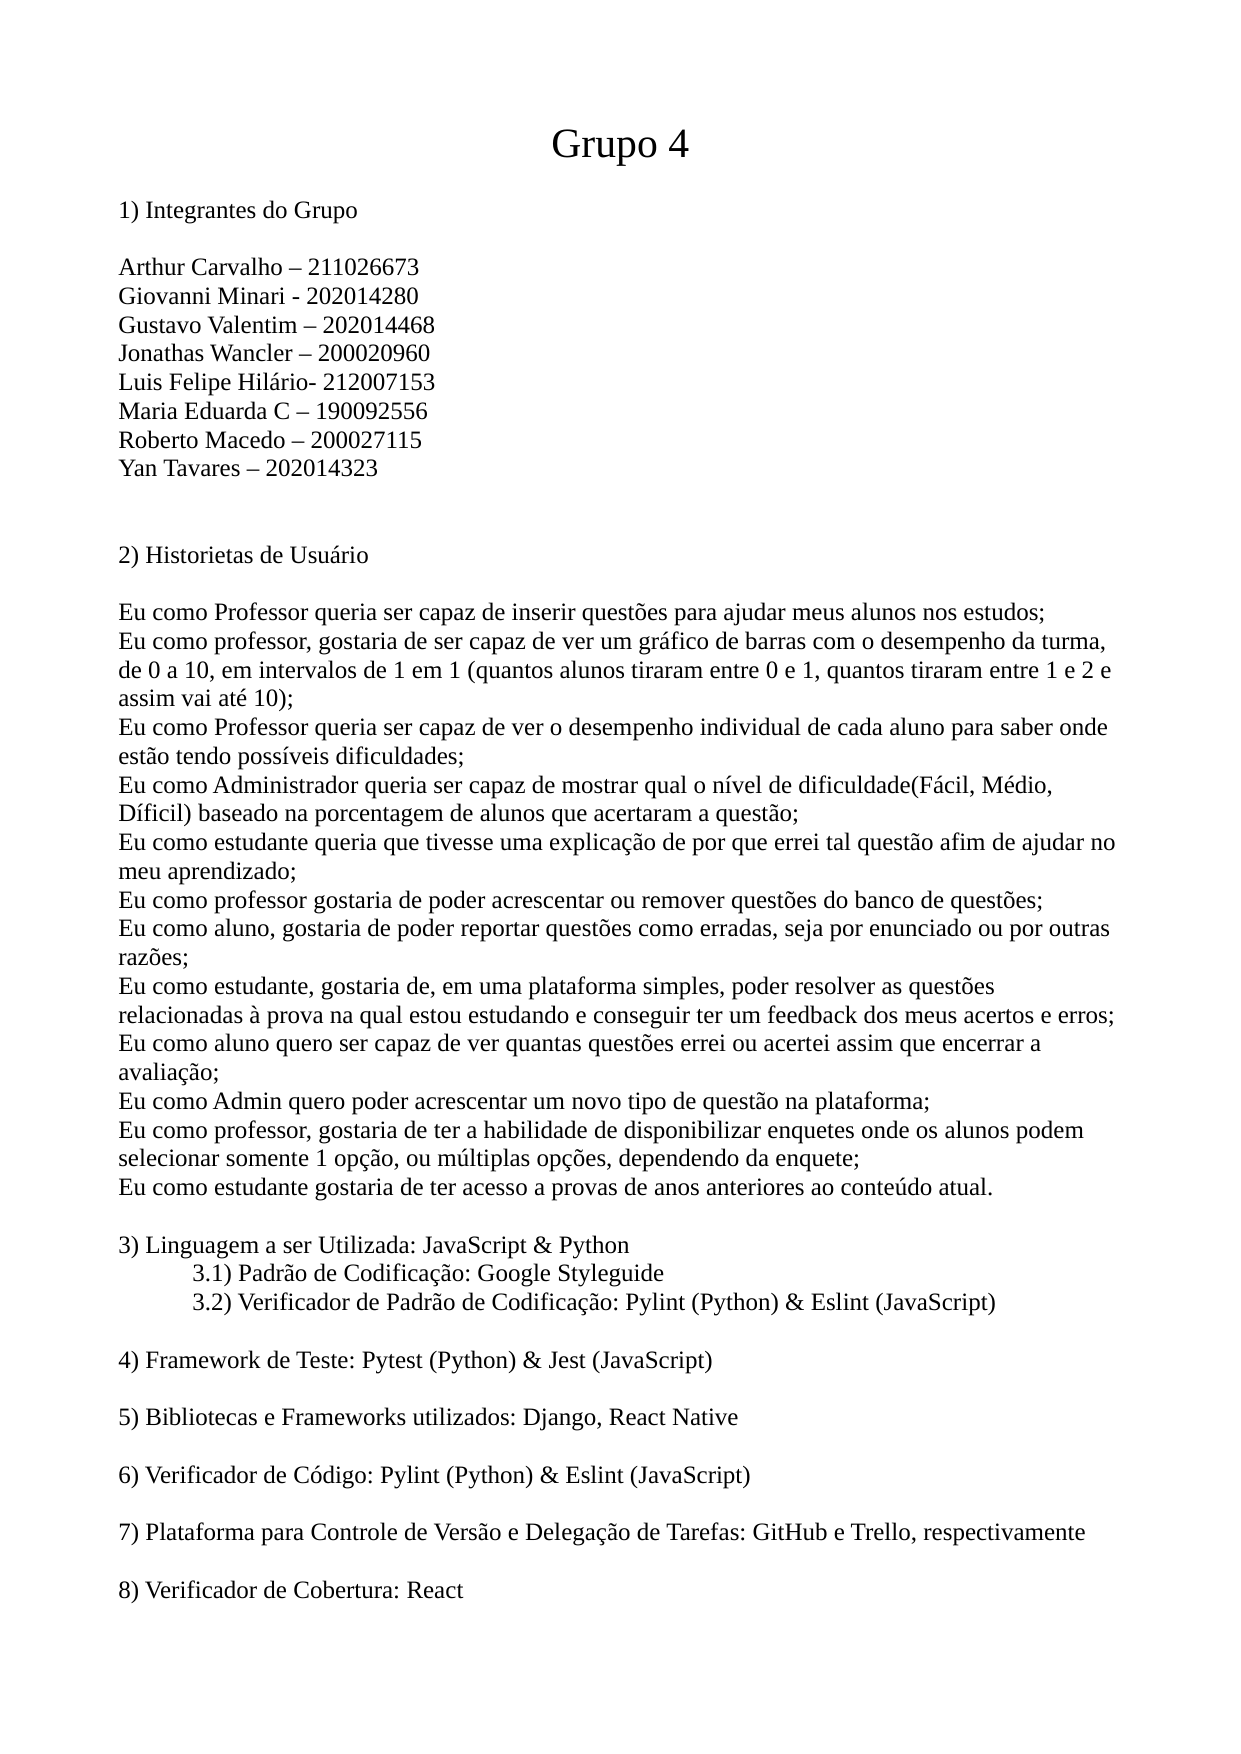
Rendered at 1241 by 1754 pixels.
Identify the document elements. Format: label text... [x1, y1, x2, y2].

text Maria Eduarda C – 190092556 [118, 396, 1122, 425]
text 7) Plataforma para Controle de Versão e Delegação de Tarefas: GitHub e Trello, respectivamente [118, 1517, 1122, 1546]
text Jonathas Wancler – 200020960 [118, 338, 1122, 367]
text 1) Integrantes do Grupo [118, 195, 1122, 223]
text Grupo 4 [118, 118, 1122, 166]
text Yan Tavares – 202014323 [118, 453, 1122, 482]
text 4) Framework de Teste: Pytest (Python) & Jest (JavaScript) [118, 1345, 1122, 1373]
text 3.1) Padrão de Codificação: Google Styleguide [118, 1258, 1122, 1287]
text 5) Bibliotecas e Frameworks utilizados: Django, React Native [118, 1402, 1122, 1431]
text Roberto Macedo – 200027115 [118, 425, 1122, 453]
text 2) Historietas de Usuário [118, 540, 1122, 568]
text Arthur Carvalho – 211026673 [118, 252, 1122, 281]
text 3) Linguagem a ser Utilizada: JavaScript & Python [118, 1230, 1122, 1258]
text 3.2) Verificador de Padrão de Codificação: Pylint (Python) & Eslint (JavaScript) [118, 1287, 1122, 1316]
text Giovanni Minari - 202014280 [118, 281, 1122, 310]
text Eu como Professor queria ser capaz de inserir questões para ajudar meus alunos nos estudos; Eu como professor, gostaria de ser capaz de ver um gráfico de barras com o desempenho da turma, de 0 a 10, em intervalos de 1 em 1 (quantos alunos tiraram entre 0 e 1, quantos tiraram entre 1 e 2 e assim vai até 10); Eu como Professor queria ser capaz de ver o desempenho individual de cada aluno para saber onde estão tendo possíveis dificuldades; Eu como Administrador queria ser capaz de mostrar qual o nível de dificuldade(Fácil, Médio, Díficil) baseado na porcentagem de alunos que acertaram a questão; Eu como estudante queria que tivesse uma explicação de por que errei tal questão afim de ajudar no meu aprendizado; Eu como professor gostaria de poder acrescentar ou remover questões do banco de questões; Eu como aluno, gostaria de poder reportar questões como erradas, seja por enunciado ou por outras razões; Eu como estudante, gostaria de, em uma plataforma simples, poder resolver as questões relacionadas à prova na qual estou estudando e conseguir ter um feedback dos meus acertos e erros; Eu como aluno quero ser capaz de ver quantas questões errei ou acertei assim que encerrar a avaliação; Eu como Admin quero poder acrescentar um novo tipo de questão na plataforma; Eu como professor, gostaria de ter a habilidade de disponibilizar enquetes onde os alunos podem selecionar somente 1 opção, ou múltiplas opções, dependendo da enquete; Eu como estudante gostaria de ter acesso a provas de anos anteriores ao conteúdo atual. [118, 597, 1122, 1201]
text Luis Felipe Hilário- 212007153 [118, 367, 1122, 396]
text 8) Verificador de Cobertura: React [118, 1575, 1122, 1603]
text 6) Verificador de Código: Pylint (Python) & Eslint (JavaScript) [118, 1460, 1122, 1488]
text Gustavo Valentim – 202014468 [118, 310, 1122, 338]
